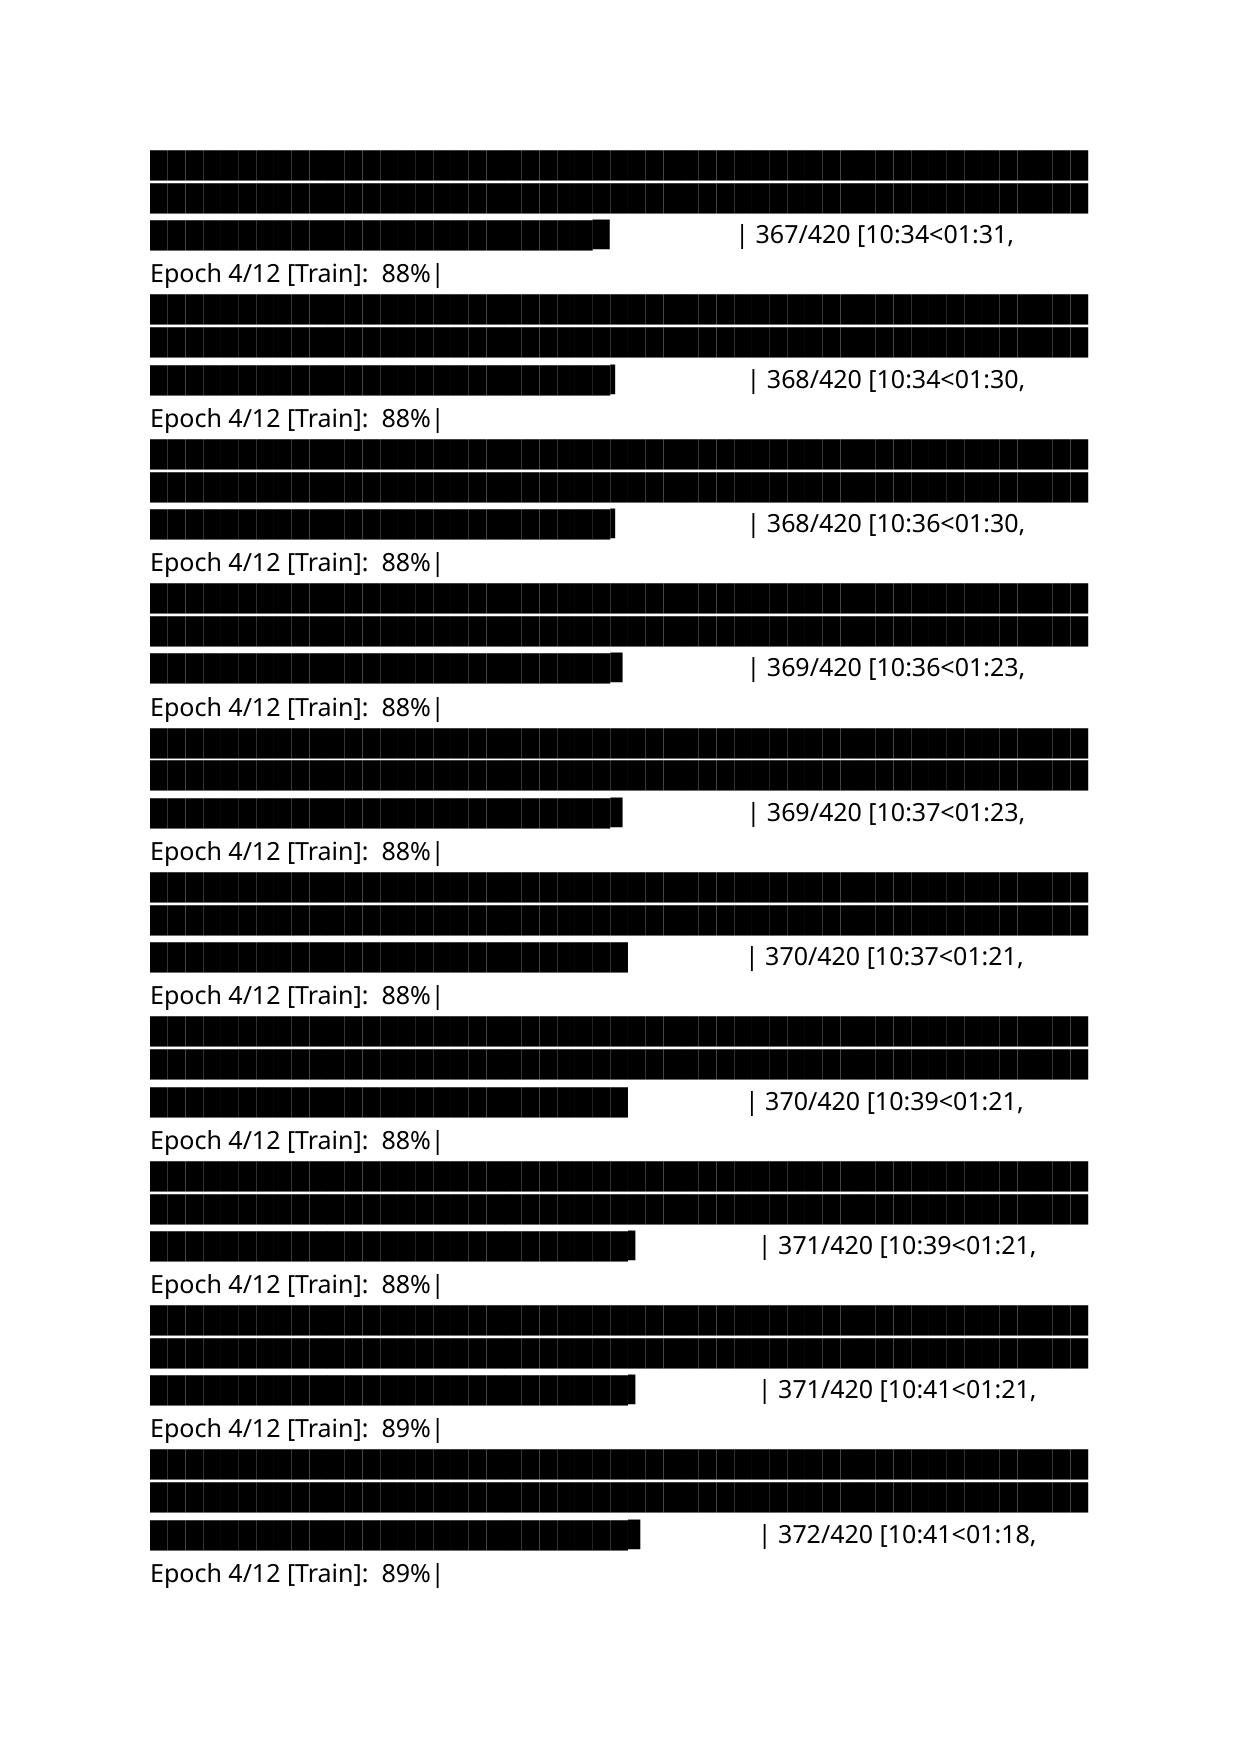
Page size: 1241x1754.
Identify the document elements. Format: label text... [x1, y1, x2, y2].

text ███████████████████████████████████████████████████████████████████████████████████████████████████████████████████████████████████▉ | 367/420 [10:34<01:31, Epoch 4/12 [Train]: 88%|████████████████████████████████████████████████████████████████████████████████████████████████████████████████████████████████████▎ | 368/420 [10:34<01:30, Epoch 4/12 [Train]: 88%|████████████████████████████████████████████████████████████████████████████████████████████████████████████████████████████████████▎ | 368/420 [10:36<01:30, Epoch 4/12 [Train]: 88%|████████████████████████████████████████████████████████████████████████████████████████████████████████████████████████████████████▋ | 369/420 [10:36<01:23, Epoch 4/12 [Train]: 88%|████████████████████████████████████████████████████████████████████████████████████████████████████████████████████████████████████▋ | 369/420 [10:37<01:23, Epoch 4/12 [Train]: 88%|█████████████████████████████████████████████████████████████████████████████████████████████████████████████████████████████████████ | 370/420 [10:37<01:21, Epoch 4/12 [Train]: 88%|█████████████████████████████████████████████████████████████████████████████████████████████████████████████████████████████████████ | 370/420 [10:39<01:21, Epoch 4/12 [Train]: 88%|█████████████████████████████████████████████████████████████████████████████████████████████████████████████████████████████████████▍ | 371/420 [10:39<01:21, Epoch 4/12 [Train]: 88%|█████████████████████████████████████████████████████████████████████████████████████████████████████████████████████████████████████▍ | 371/420 [10:41<01:21, Epoch 4/12 [Train]: 89%|█████████████████████████████████████████████████████████████████████████████████████████████████████████████████████████████████████▋ | 372/420 [10:41<01:18, Epoch 4/12 [Train]: 89%| [150, 150, 1090, 1589]
